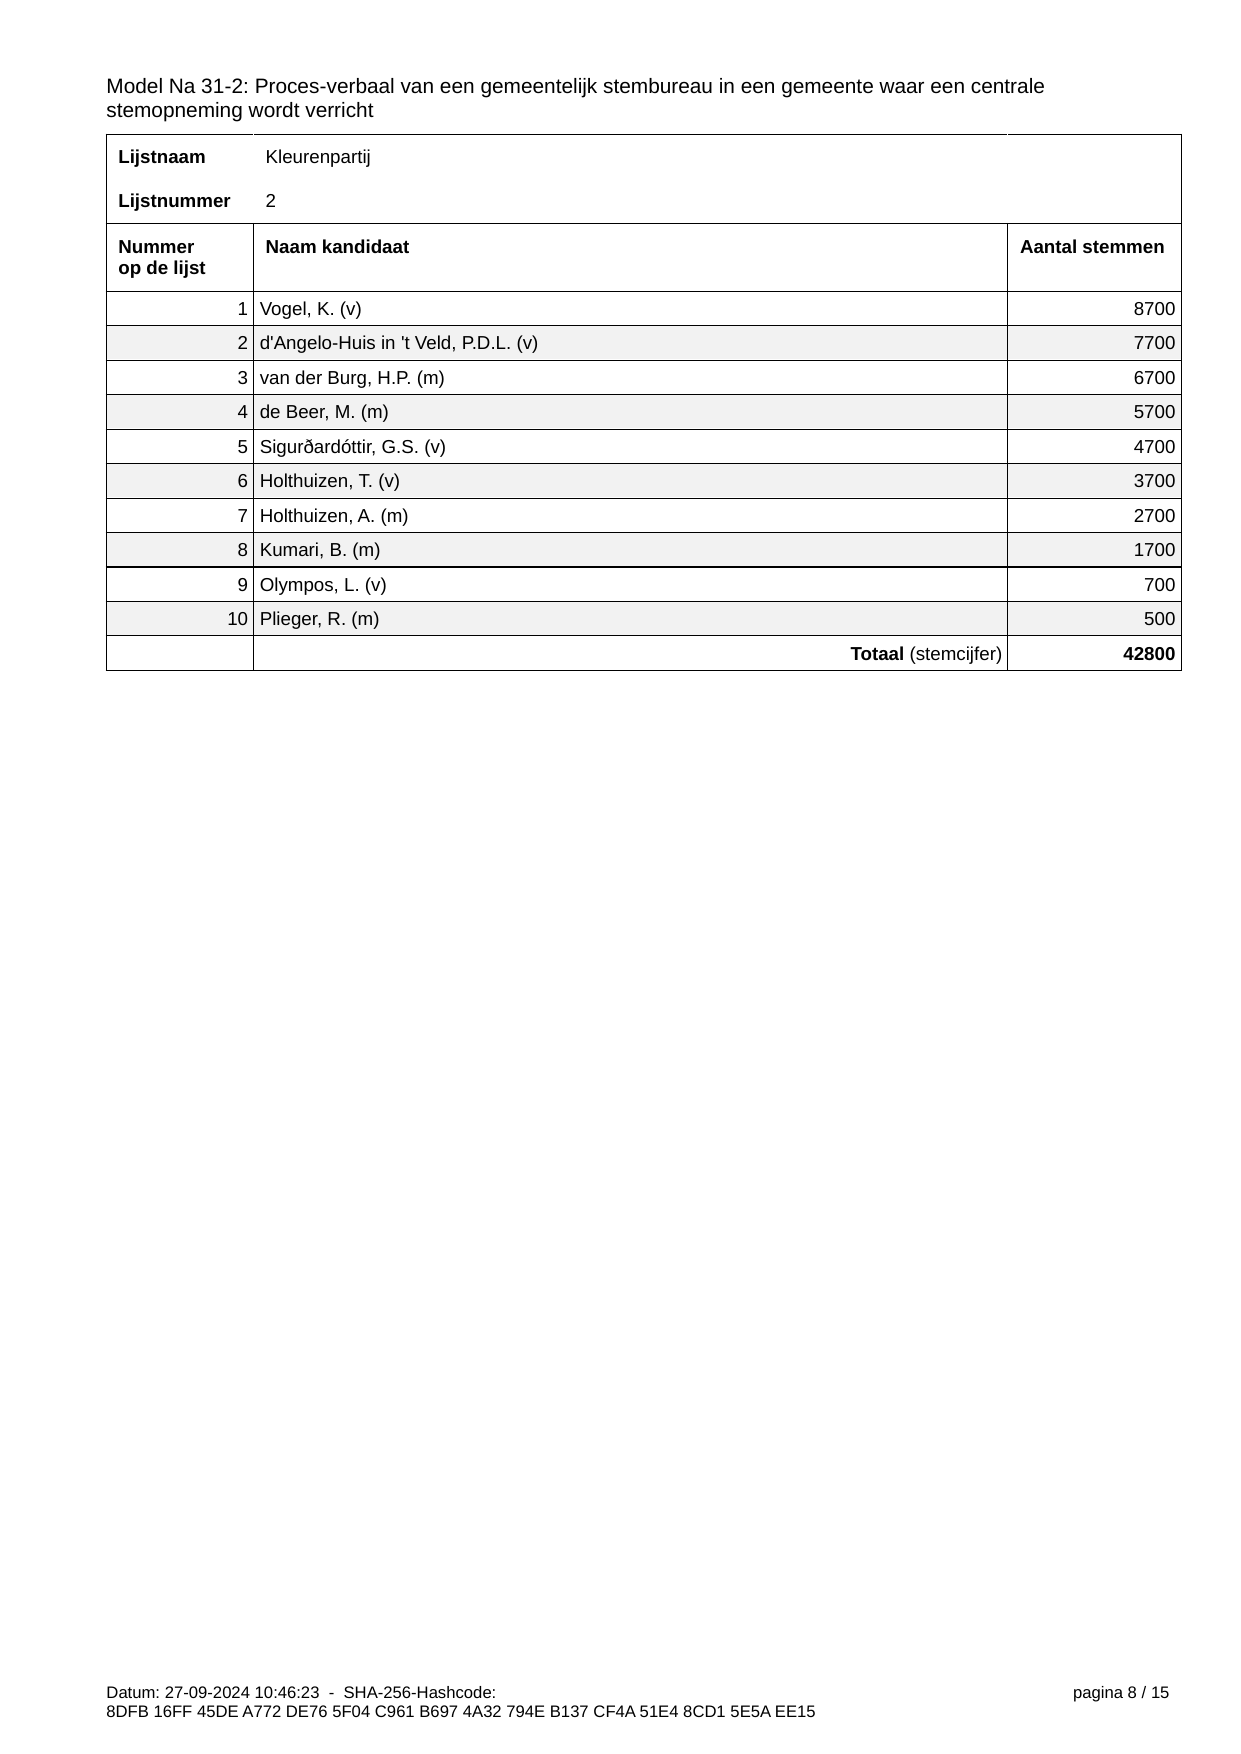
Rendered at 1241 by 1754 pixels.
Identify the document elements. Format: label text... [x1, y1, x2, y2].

table_cell Aantal stemmen [1008, 224, 1181, 291]
table_cell Holthuizen, A. (m) [254, 499, 1007, 532]
table_cell van der Burg, H.P. (m) [254, 361, 1007, 394]
table_cell 500 [1008, 602, 1181, 635]
table_cell 3 [107, 361, 253, 394]
table_header [1008, 135, 1181, 223]
table_cell 10 [107, 602, 253, 635]
table_cell 2700 [1008, 499, 1181, 532]
table_header Kleurenpartij 2 [254, 135, 1007, 223]
table_cell 8700 [1008, 292, 1181, 325]
table_cell 3700 [1008, 464, 1181, 497]
table_cell 8 [107, 533, 253, 566]
table_cell 5 [107, 430, 253, 463]
table_cell 4 [107, 395, 253, 428]
table_cell Plieger, R. (m) [254, 602, 1007, 635]
table_cell 7700 [1008, 326, 1181, 359]
table_cell 42800 [1008, 636, 1181, 670]
table_cell Olympos, L. (v) [254, 568, 1007, 601]
table_cell 6 [107, 464, 253, 497]
table_cell 7 [107, 499, 253, 532]
table_cell 2 [107, 326, 253, 359]
table_cell Naam kandidaat [254, 224, 1007, 291]
table_cell d'Angelo-Huis in 't Veld, P.D.L. (v) [254, 326, 1007, 359]
table_cell 9 [107, 568, 253, 601]
table_cell 6700 [1008, 361, 1181, 394]
table_header Lijstnaam Lijstnummer [107, 135, 253, 223]
table_cell de Beer, M. (m) [254, 395, 1007, 428]
table_cell Vogel, K. (v) [254, 292, 1007, 325]
table_cell 5700 [1008, 395, 1181, 428]
table_cell Holthuizen, T. (v) [254, 464, 1007, 497]
table_cell Nummer op de lijst [107, 224, 253, 291]
table_cell 1700 [1008, 533, 1181, 566]
table_cell 4700 [1008, 430, 1181, 463]
table_cell 1 [107, 292, 253, 325]
table_cell [107, 636, 253, 670]
table_cell Kumari, B. (m) [254, 533, 1007, 566]
table_cell 700 [1008, 568, 1181, 601]
table_cell Totaal (stemcijfer) [254, 636, 1007, 670]
table_cell Sigurðardóttir, G.S. (v) [254, 430, 1007, 463]
